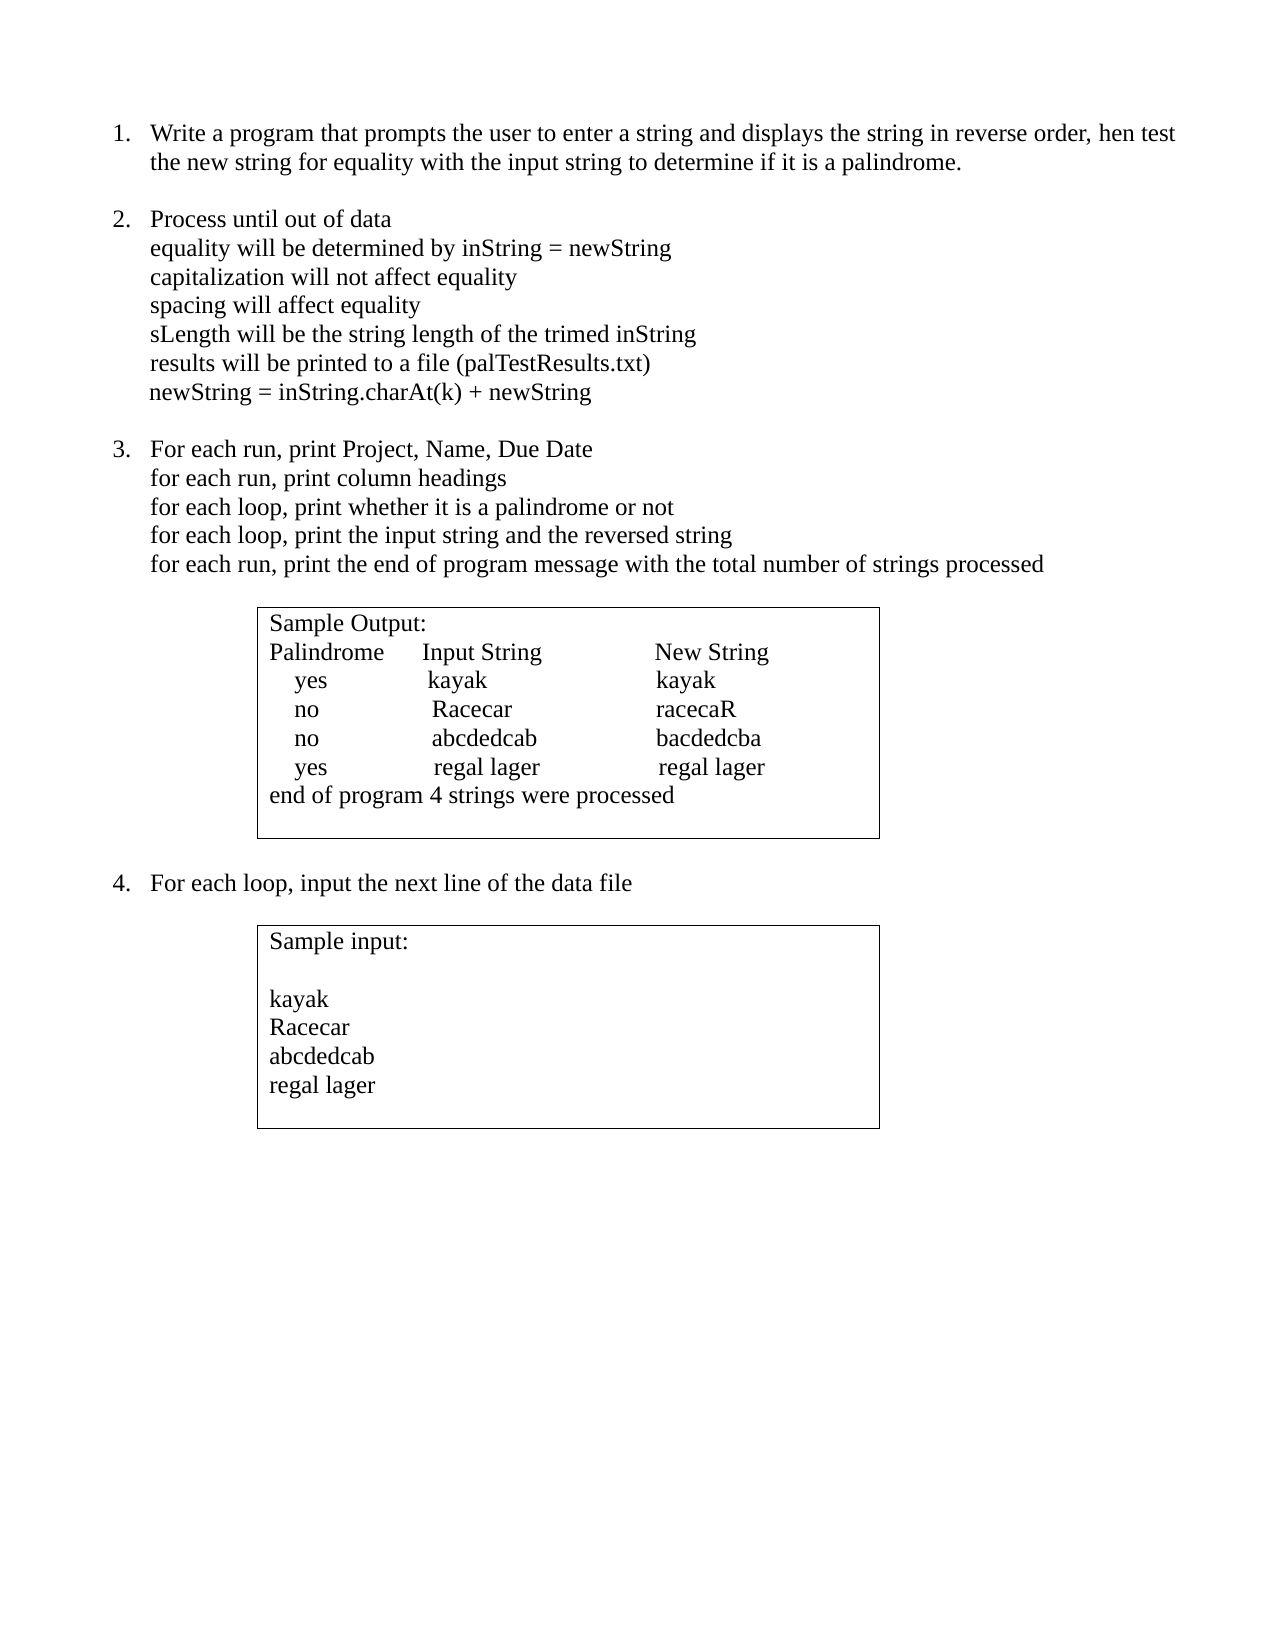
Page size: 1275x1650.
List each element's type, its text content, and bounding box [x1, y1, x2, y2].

list spacing will affect equality [112, 291, 1212, 319]
table_header Sample Output: Palindrome Input String New String yes kayak kayak no Racecar racecaR no abcdedcab bacdedcba yes regal lager regal lager end of program 4 strings were processed [258, 608, 879, 838]
list for each loop, print the input string and the reversed string [112, 521, 1212, 549]
list equality will be determined by inString = newString [112, 233, 1212, 262]
list capitalization will not affect equality [112, 262, 1212, 291]
list Write a program that prompts the user to enter a string and displays the string in reverse order, hen test the new string for equality with the input string to determine if it is a palindrome. [112, 118, 1212, 176]
text newString = inString.charAt(k) + newString [75, 377, 1212, 406]
list sLength will be the string length of the trimed inString [112, 319, 1212, 348]
list results will be printed to a file (palTestResults.txt) [112, 348, 1212, 377]
list for each run, print column headings [112, 463, 1212, 492]
list For each loop, input the next line of the data file [112, 868, 1212, 896]
table_header Sample input: kayak Racecar abcdedcab regal lager [258, 926, 879, 1127]
list for each run, print the end of program message with the total number of strings processed [112, 549, 1212, 578]
list For each run, print Project, Name, Due Date [112, 434, 1212, 463]
list Process until out of data [112, 204, 1212, 233]
list for each loop, print whether it is a palindrome or not [112, 492, 1212, 521]
